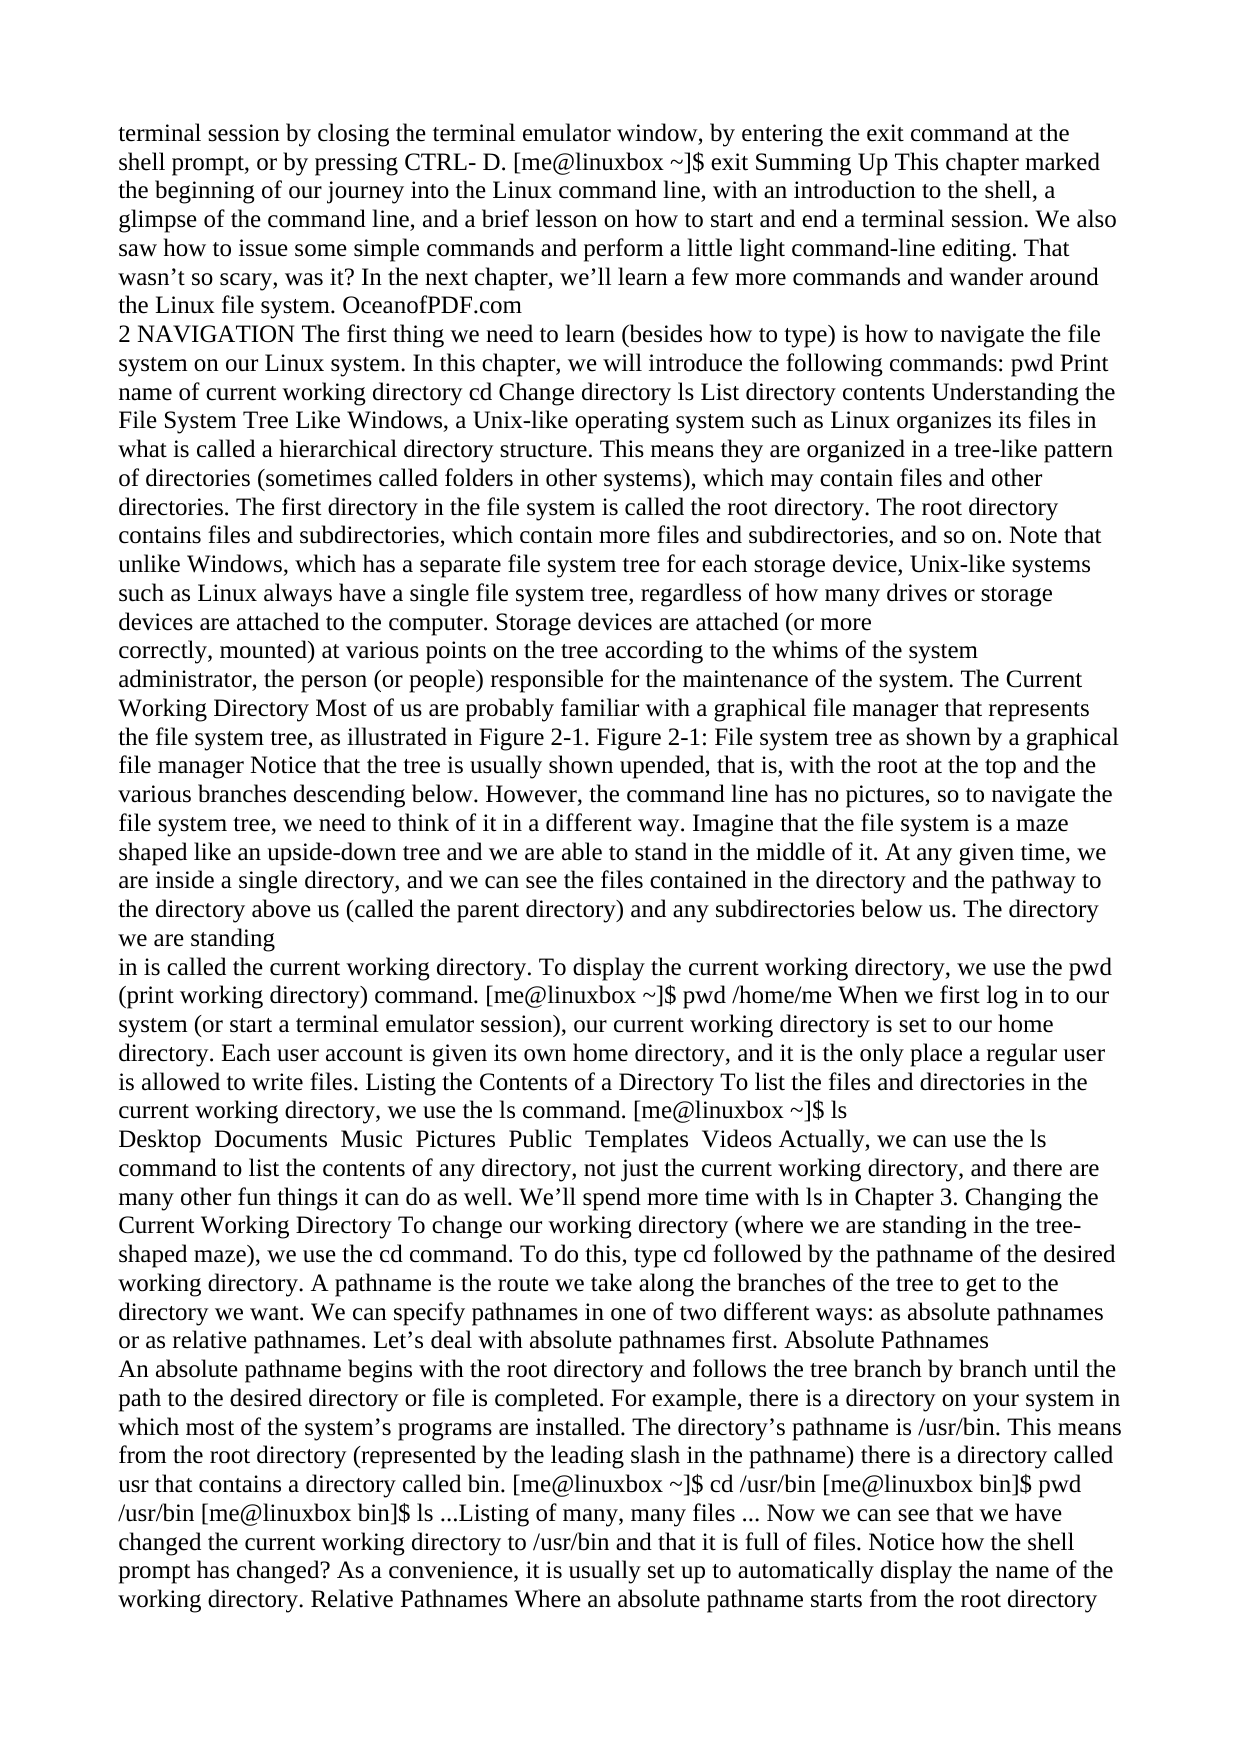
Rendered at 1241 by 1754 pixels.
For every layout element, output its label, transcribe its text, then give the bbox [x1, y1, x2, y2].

text in is called the current working directory. To display the current working directory, we use the pwd (print working directory) command. [me@linuxbox ~]$ pwd /home/me When we first log in to our system (or start a terminal emulator session), our current working directory is set to our home directory. Each user account is given its own home directory, and it is the only place a regular user is allowed to write files. Listing the Contents of a Directory To list the files and directories in the current working directory, we use the ls command. [me@linuxbox ~]$ ls Desktop Documents Music Pictures Public Templates Videos Actually, we can use the ls command to list the contents of any directory, not just the current working directory, and there are many other fun things it can do as well. We’ll spend more time with ls in Chapter 3. Changing the Current Working Directory To change our working directory (where we are standing in the tree- shaped maze), we use the cd command. To do this, type cd followed by the pathname of the desired working directory. A pathname is the route we take along the branches of the tree to get to the directory we want. We can specify pathnames in one of two different ways: as absolute pathnames or as relative pathnames. Let’s deal with absolute pathnames first. Absolute Pathnames [118, 952, 1122, 1354]
text 2 NAVIGATION The first thing we need to learn (besides how to type) is how to navigate the file system on our Linux system. In this chapter, we will introduce the following commands: pwd Print name of current working directory cd Change directory ls List directory contents Understanding the File System Tree Like Windows, a Unix-like operating system such as Linux organizes its files in what is called a hierarchical directory structure. This means they are organized in a tree-like pattern of directories (sometimes called folders in other systems), which may contain files and other directories. The first directory in the file system is called the root directory. The root directory contains files and subdirectories, which contain more files and subdirectories, and so on. Note that unlike Windows, which has a separate file system tree for each storage device, Unix-like systems such as Linux always have a single file system tree, regardless of how many drives or storage devices are attached to the computer. Storage devices are attached (or more [118, 319, 1122, 636]
text terminal session by closing the terminal emulator window, by entering the exit command at the shell prompt, or by pressing CTRL- D. [me@linuxbox ~]$ exit Summing Up This chapter marked the beginning of our journey into the Linux command line, with an introduction to the shell, a glimpse of the command line, and a brief lesson on how to start and end a terminal session. We also saw how to issue some simple commands and perform a little light command-line editing. That wasn’t so scary, was it? In the next chapter, we’ll learn a few more commands and wander around the Linux file system. OceanofPDF.com [118, 118, 1122, 319]
text An absolute pathname begins with the root directory and follows the tree branch by branch until the path to the desired directory or file is completed. For example, there is a directory on your system in which most of the system’s programs are installed. The directory’s pathname is /usr/bin. This means from the root directory (represented by the leading slash in the pathname) there is a directory called usr that contains a directory called bin. [me@linuxbox ~]$ cd /usr/bin [me@linuxbox bin]$ pwd /usr/bin [me@linuxbox bin]$ ls ...Listing of many, many files ... Now we can see that we have changed the current working directory to /usr/bin and that it is full of files. Notice how the shell prompt has changed? As a convenience, it is usually set up to automatically display the name of the working directory. Relative Pathnames Where an absolute pathname starts from the root directory [118, 1354, 1122, 1613]
text correctly, mounted) at various points on the tree according to the whims of the system administrator, the person (or people) responsible for the maintenance of the system. The Current Working Directory Most of us are probably familiar with a graphical file manager that represents the file system tree, as illustrated in Figure 2-1. Figure 2-1: File system tree as shown by a graphical file manager Notice that the tree is usually shown upended, that is, with the root at the top and the various branches descending below. However, the command line has no pictures, so to navigate the file system tree, we need to think of it in a different way. Imagine that the file system is a maze shaped like an upside-down tree and we are able to stand in the middle of it. At any given time, we are inside a single directory, and we can see the files contained in the directory and the pathway to the directory above us (called the parent directory) and any subdirectories below us. The directory we are standing [118, 636, 1122, 952]
